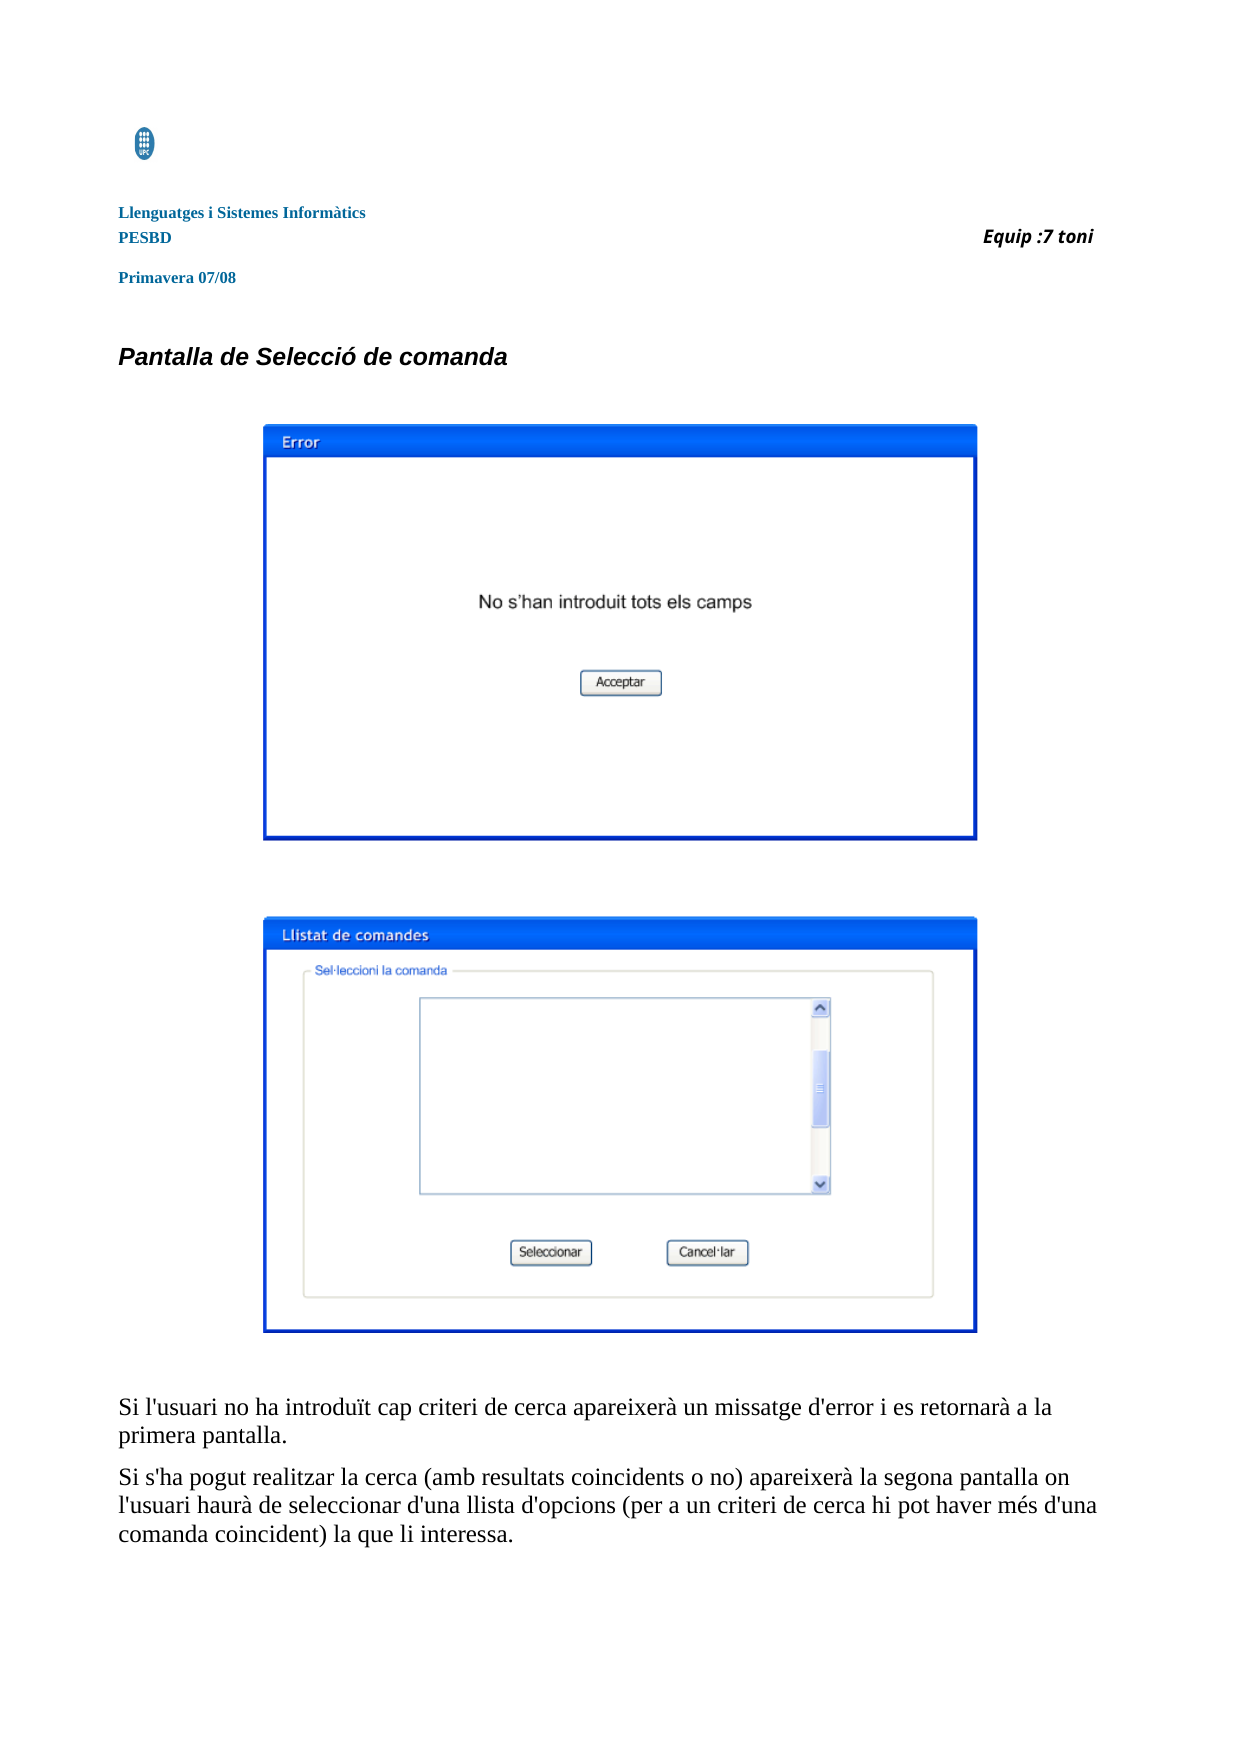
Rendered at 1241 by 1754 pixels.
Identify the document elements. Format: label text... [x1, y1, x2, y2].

text Si s'ha pogut realitzar la cerca (amb resultats coincidents o no) apareixerà la segona pantalla on l'usuari haurà de seleccionar d'una llista d'opcions (per a un criteri de cerca hi pot haver més d'una comanda coincident) la que li interessa. [118, 1462, 1122, 1548]
picture [262, 424, 978, 1333]
subtitle Pantalla de Selecció de comanda [118, 342, 1122, 370]
text Si l'usuari no ha introduït cap criteri de cerca apareixerà un missatge d'error i es retornarà a la primera pantalla. [118, 1392, 1122, 1449]
